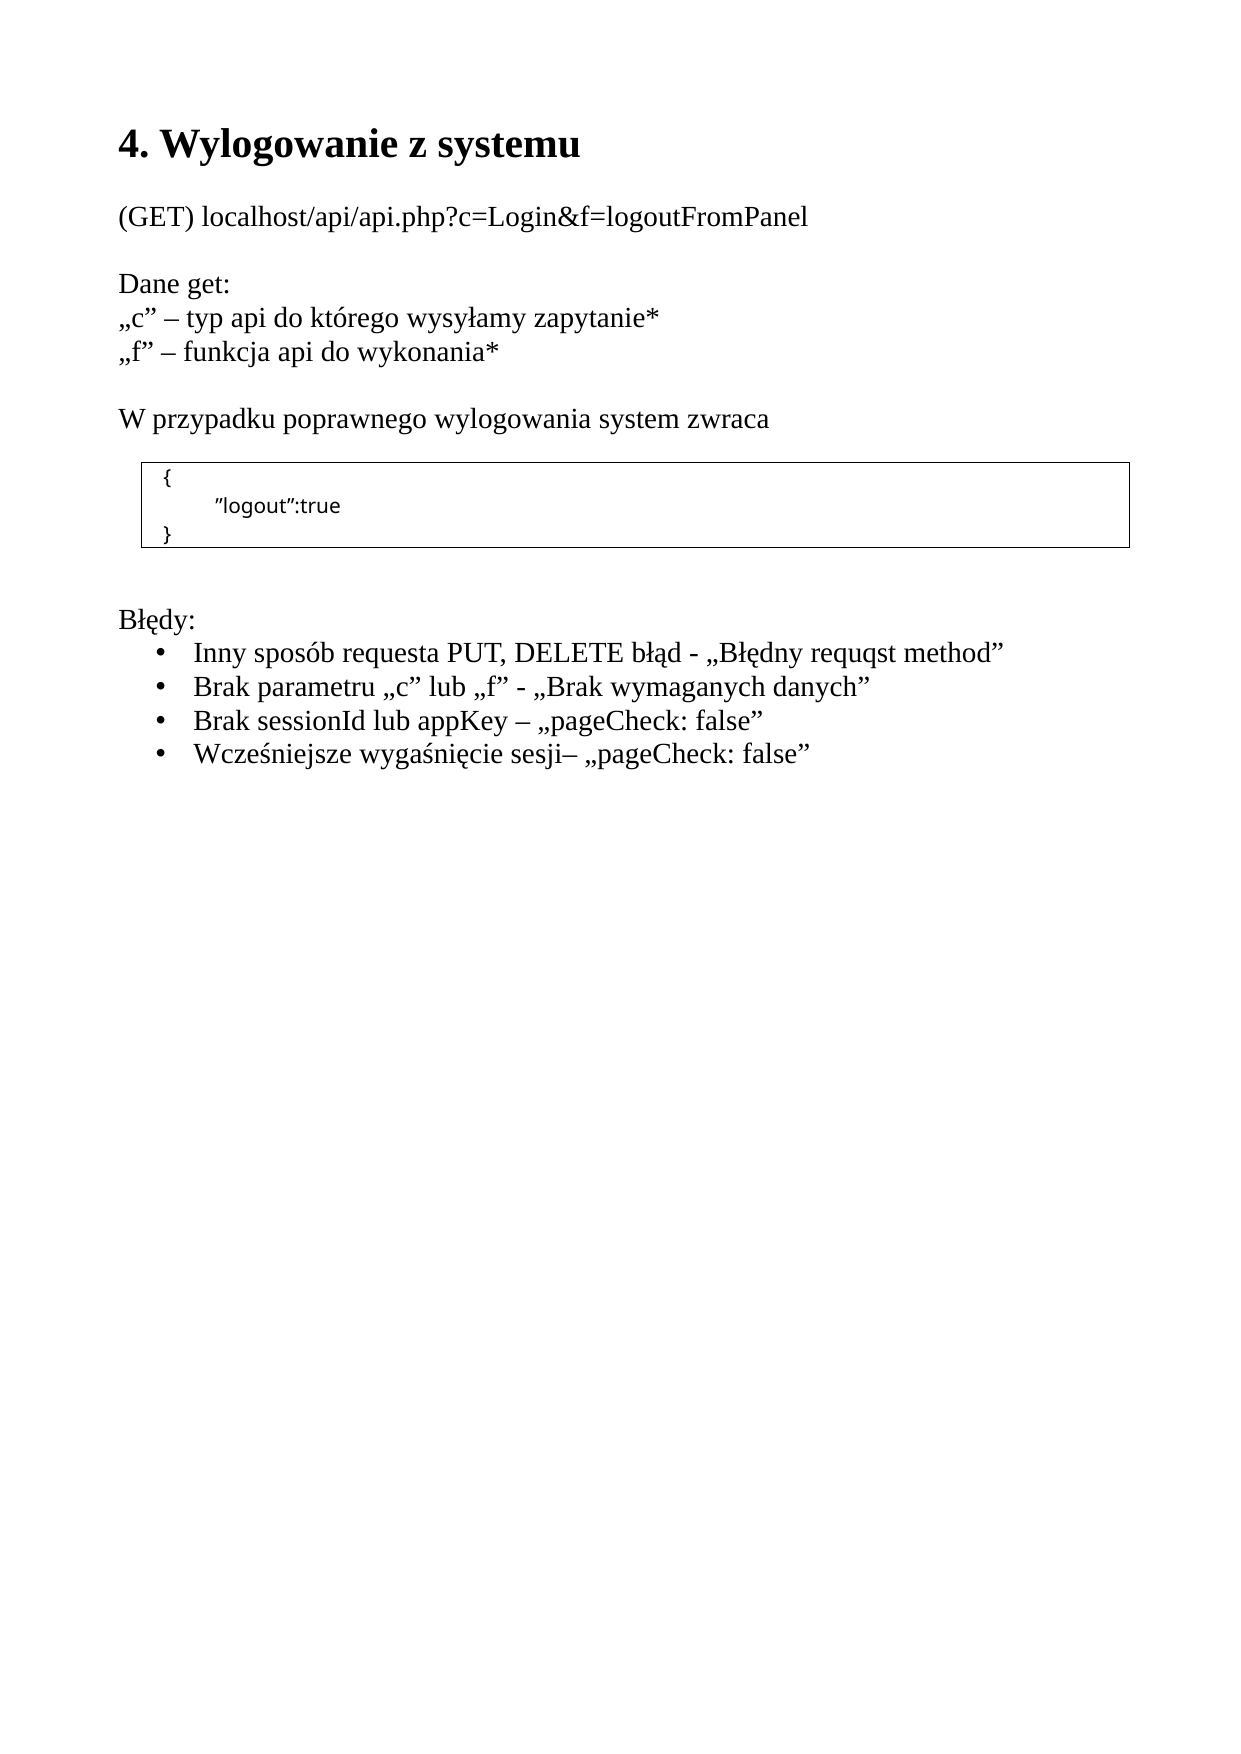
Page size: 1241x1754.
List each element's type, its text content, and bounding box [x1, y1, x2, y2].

text (GET) localhost/api/api.php?c=Login&f=logoutFromPanel [118, 199, 1122, 233]
list Inny sposób requesta PUT, DELETE błąd - „Błędny requqst method” [156, 636, 1122, 669]
text Błędy: [118, 602, 1122, 636]
text „c” – typ api do którego wysyłamy zapytanie* [118, 300, 1122, 334]
list Brak sessionId lub appKey – „pageCheck: false” [156, 703, 1122, 737]
text Dane get: [118, 267, 1122, 300]
list Wcześniejsze wygaśnięcie sesji– „pageCheck: false” [156, 737, 1122, 770]
text „f” – funkcja api do wykonania* [118, 334, 1122, 367]
text W przypadku poprawnego wylogowania system zwraca [118, 401, 1122, 434]
list Brak parametru „c” lub „f” - „Brak wymaganych danych” [156, 669, 1122, 703]
text 4. Wylogowanie z systemu [118, 118, 1122, 166]
